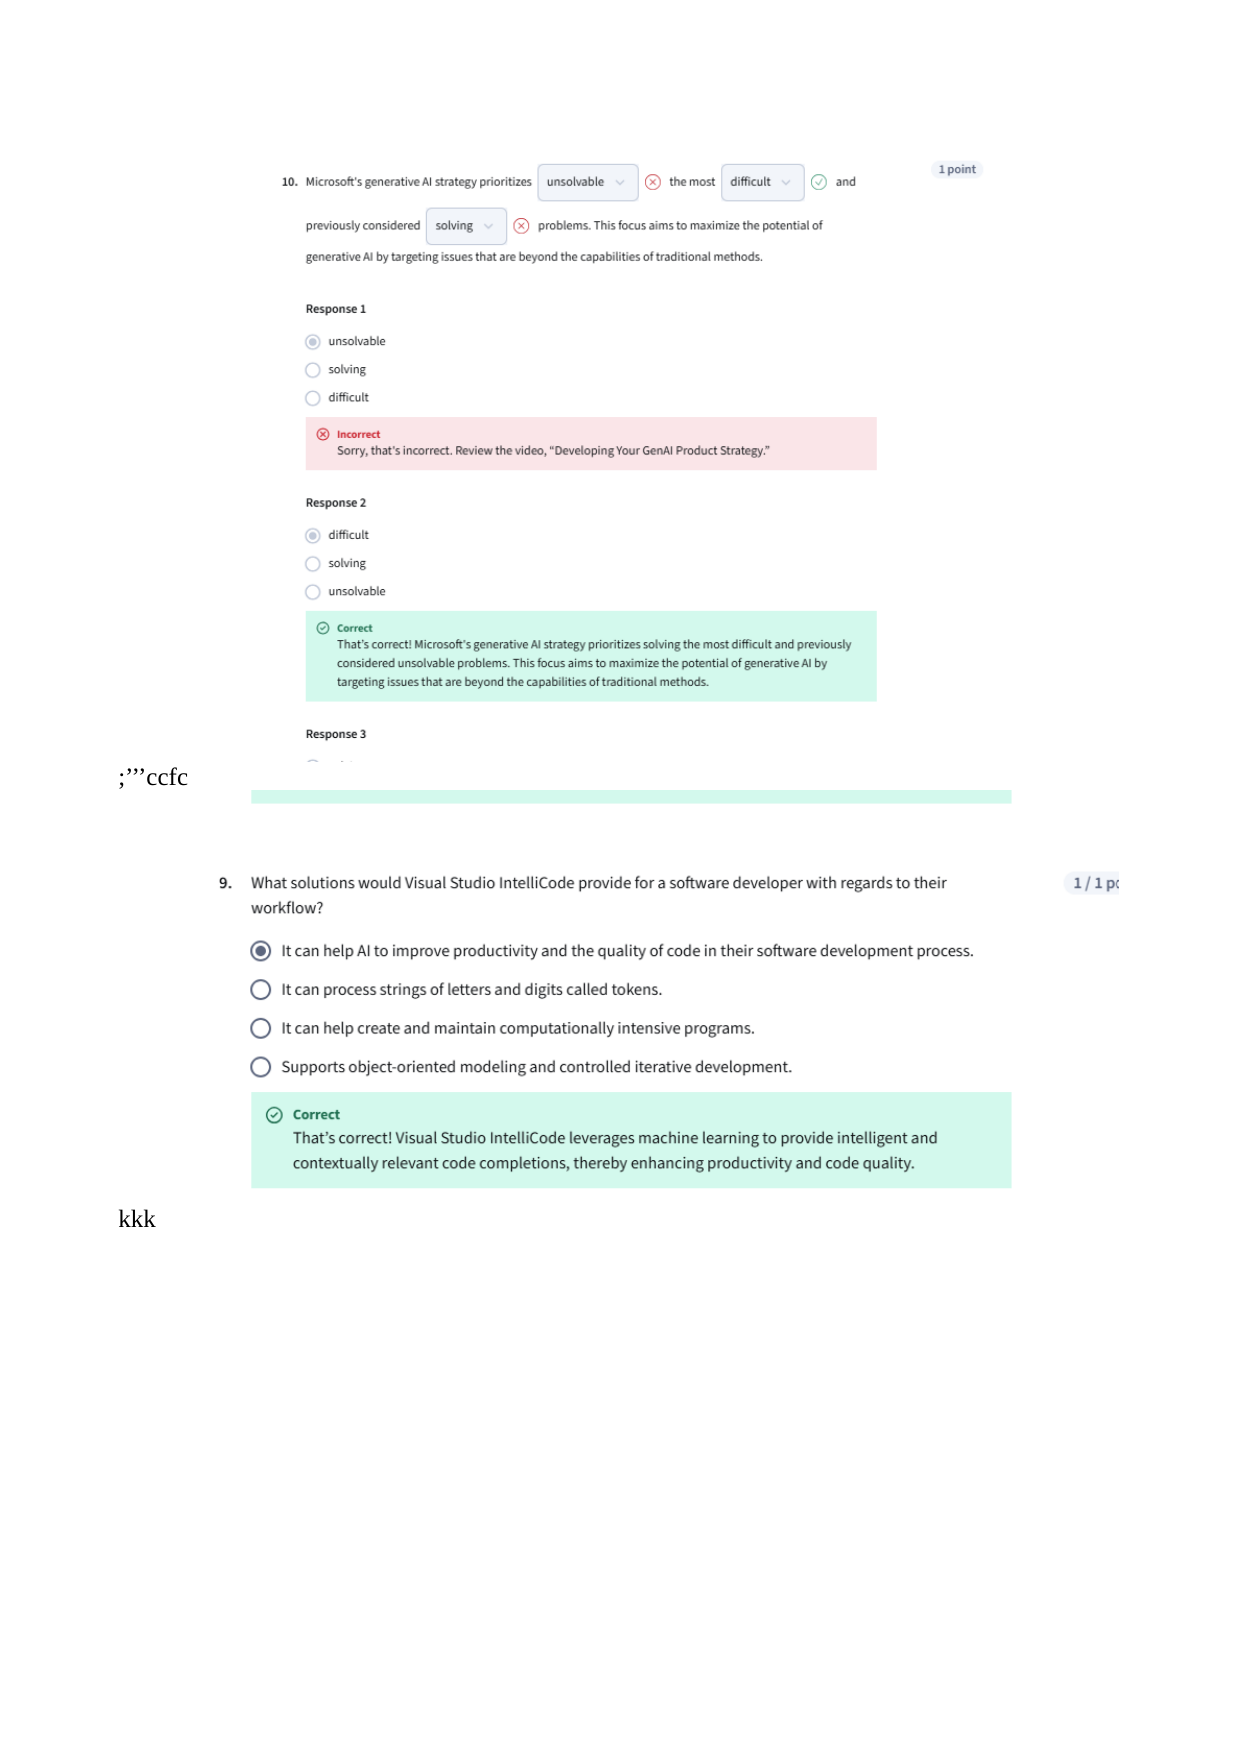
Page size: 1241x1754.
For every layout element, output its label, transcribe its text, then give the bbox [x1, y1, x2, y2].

picture [217, 118, 1024, 762]
picture [121, 790, 1119, 1205]
text kkk [118, 791, 1122, 1233]
text ;’’’ccfc [118, 118, 1122, 791]
